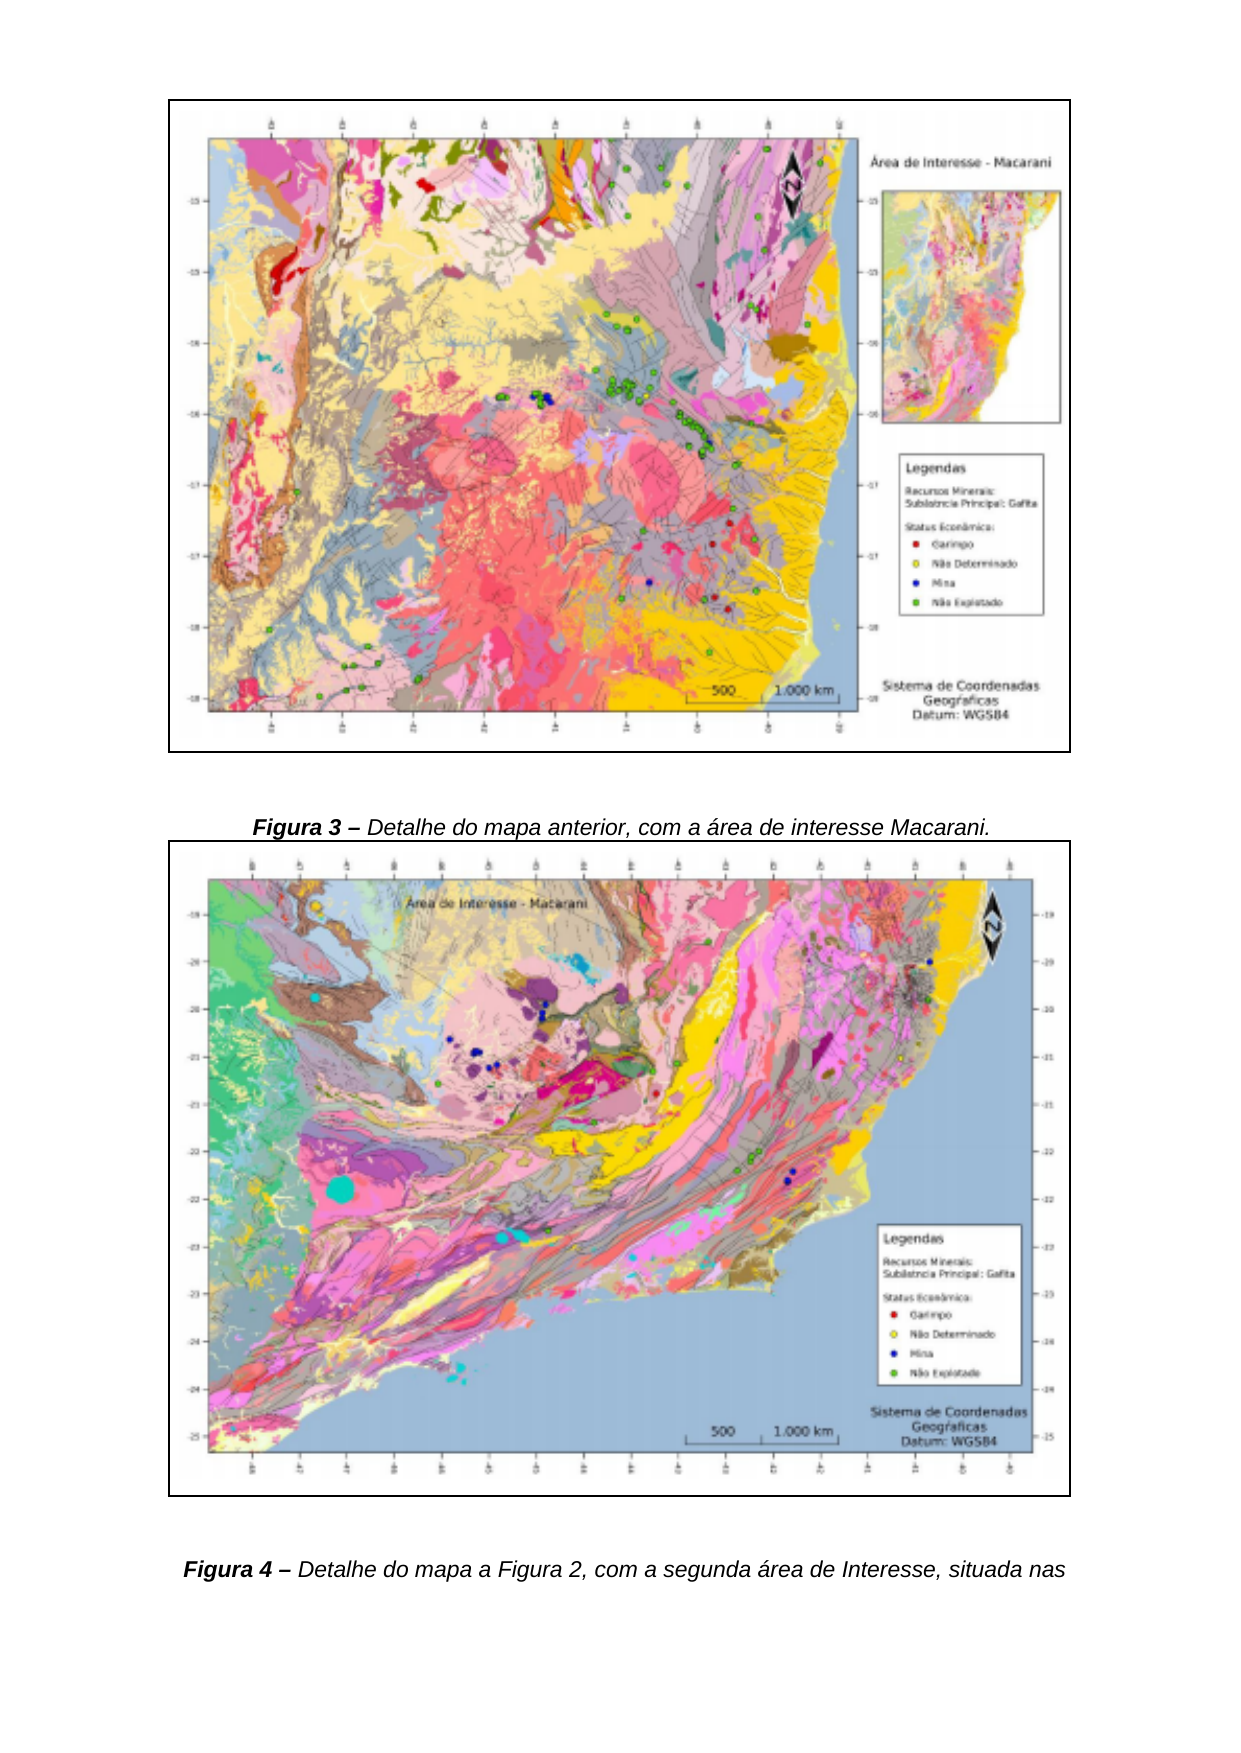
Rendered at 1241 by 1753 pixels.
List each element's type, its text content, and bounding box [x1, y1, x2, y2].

table_header [170, 101, 1069, 751]
text Figura 3 – Detalhe do mapa anterior, com a área de interesse Macarani. [252, 813, 1129, 840]
table_header [170, 842, 1069, 1495]
text Figura 4 – Detalhe do mapa a Figura 2, com a segunda área de Interesse, situada nas [180, 1558, 1069, 1583]
picture [179, 111, 1065, 738]
picture [179, 852, 1065, 1479]
